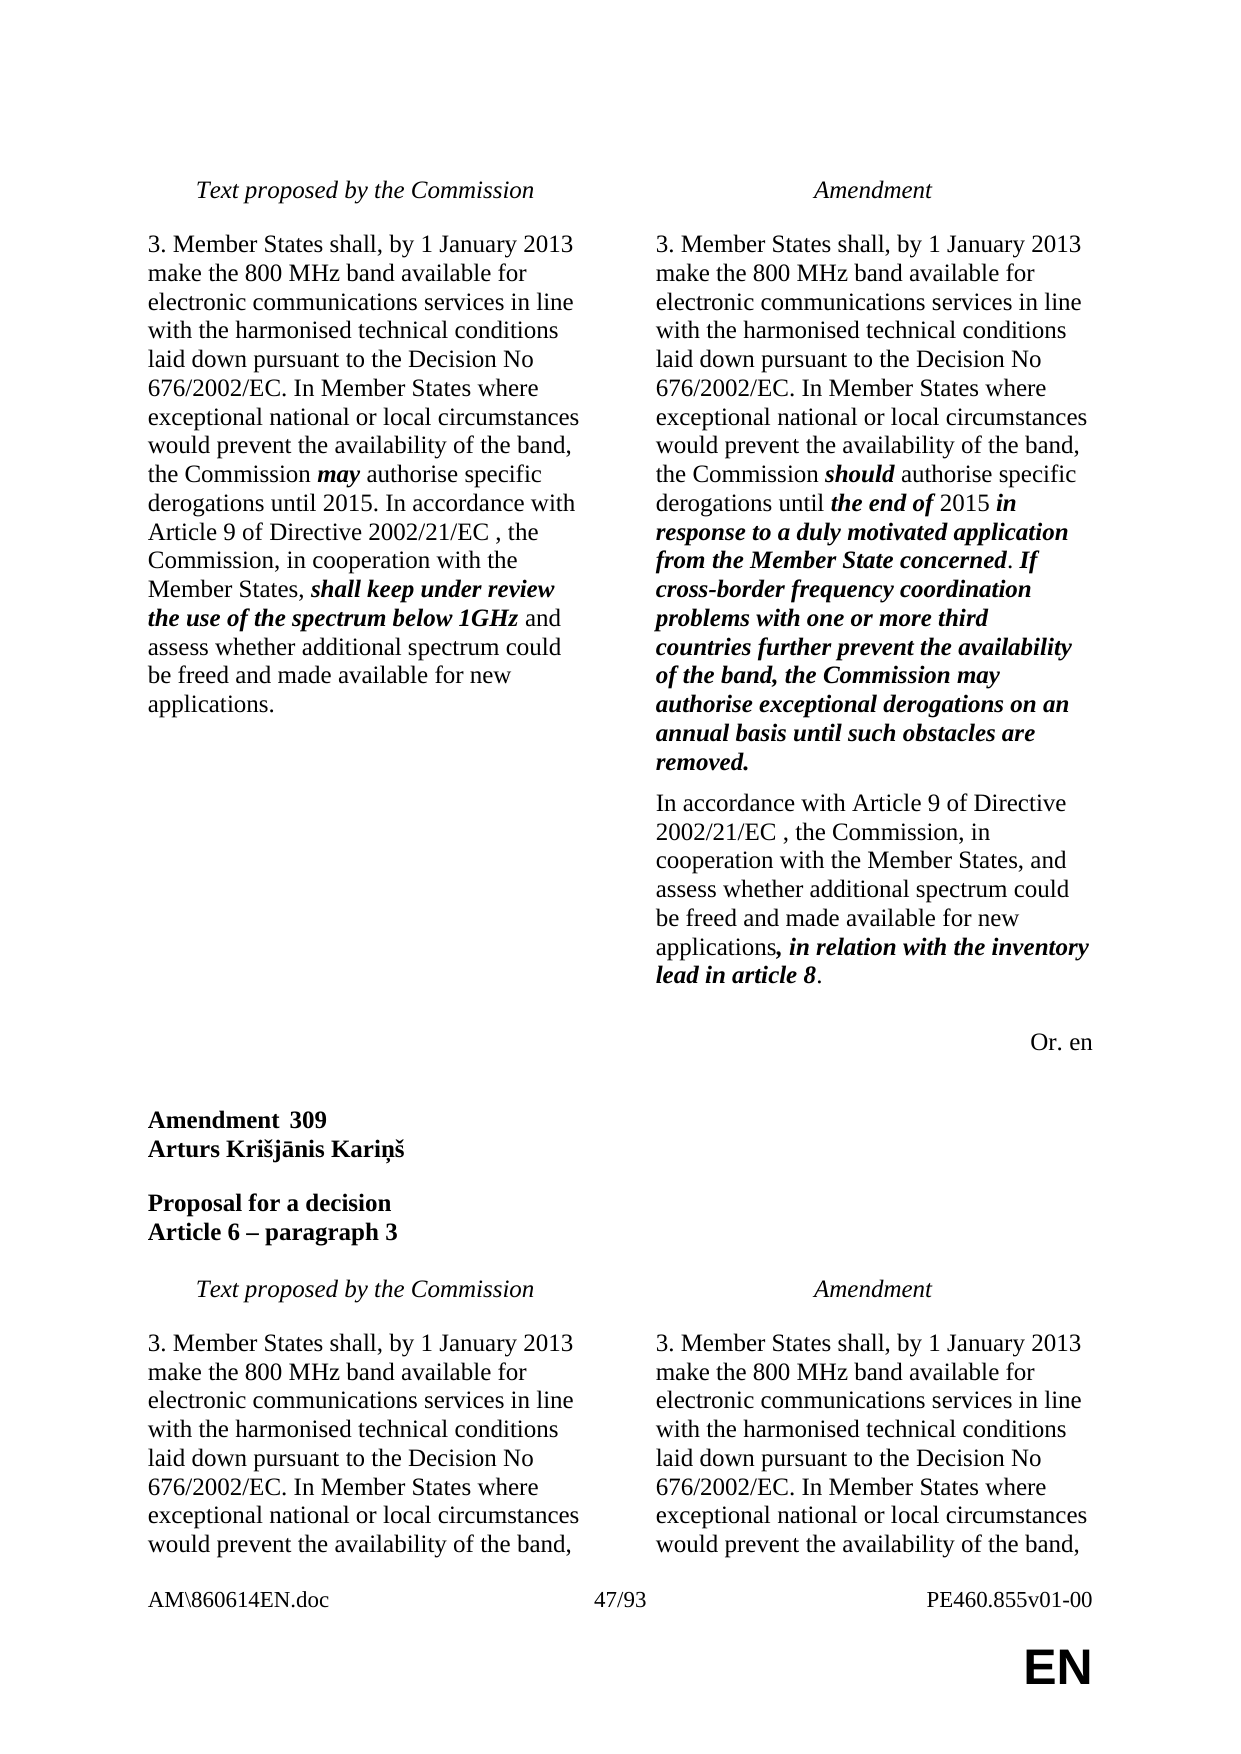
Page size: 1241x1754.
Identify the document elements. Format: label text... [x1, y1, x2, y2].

table_cell Amendment [620, 176, 1128, 229]
table_cell 3. Member States shall, by 1 January 2013 make the 800 MHz band available for electronic communications services in line with the harmonised technical conditions laid down pursuant to the Decision No 676/2002/EC. In Member States where exceptional national or local circumstances would prevent the availability of the band, the Commission may authorise specific derogations until 2015. In accordance with Article 9 of Directive 2002/21/EC , the Commission, in cooperation with the Member States, shall keep under review the use of the spectrum below 1GHz and assess whether additional spectrum could be freed and made available for new applications. [112, 229, 620, 788]
text <Members>Arturs Krišjānis Kariņš</Members> [148, 1134, 1093, 1163]
table_header [112, 147, 1128, 176]
table_cell Text proposed by the Commission [112, 176, 620, 229]
text Or. <Original>{EN}en</Original> [148, 1027, 1093, 1056]
table_cell Text proposed by the Commission [112, 1274, 620, 1328]
text <DocAmend>Proposal for a decision</DocAmend> [148, 1188, 1093, 1217]
table_cell Amendment [620, 1274, 1128, 1328]
table_cell 3. Member States shall, by 1 January 2013 make the 800 MHz band available for electronic communications services in line with the harmonised technical conditions laid down pursuant to the Decision No 676/2002/EC. In Member States where exceptional national or local circumstances would prevent the availability of the band, [112, 1328, 620, 1558]
table_cell [112, 788, 620, 1002]
text <Article>Article 6 – paragraph 3 </Article> [148, 1217, 1093, 1246]
table_cell 3. Member States shall, by 1 January 2013 make the 800 MHz band available for electronic communications services in line with the harmonised technical conditions laid down pursuant to the Decision No 676/2002/EC. In Member States where exceptional national or local circumstances would prevent the availability of the band, [620, 1328, 1128, 1558]
table_header [112, 1246, 1128, 1274]
table_cell In accordance with Article 9 of Directive 2002/21/EC , the Commission, in cooperation with the Member States, and assess whether additional spectrum could be freed and made available for new applications, in relation with the inventory lead in article 8. [620, 788, 1128, 1002]
text <Amend>Amendment <NumAm>309</NumAm> [148, 1106, 1093, 1134]
table_cell 3. Member States shall, by 1 January 2013 make the 800 MHz band available for electronic communications services in line with the harmonised technical conditions laid down pursuant to the Decision No 676/2002/EC. In Member States where exceptional national or local circumstances would prevent the availability of the band, the Commission should authorise specific derogations until the end of 2015 in response to a duly motivated application from the Member State concerned. If cross-border frequency coordination problems with one or more third countries further prevent the availability of the band, the Commission may authorise exceptional derogations on an annual basis until such obstacles are removed. [620, 229, 1128, 788]
